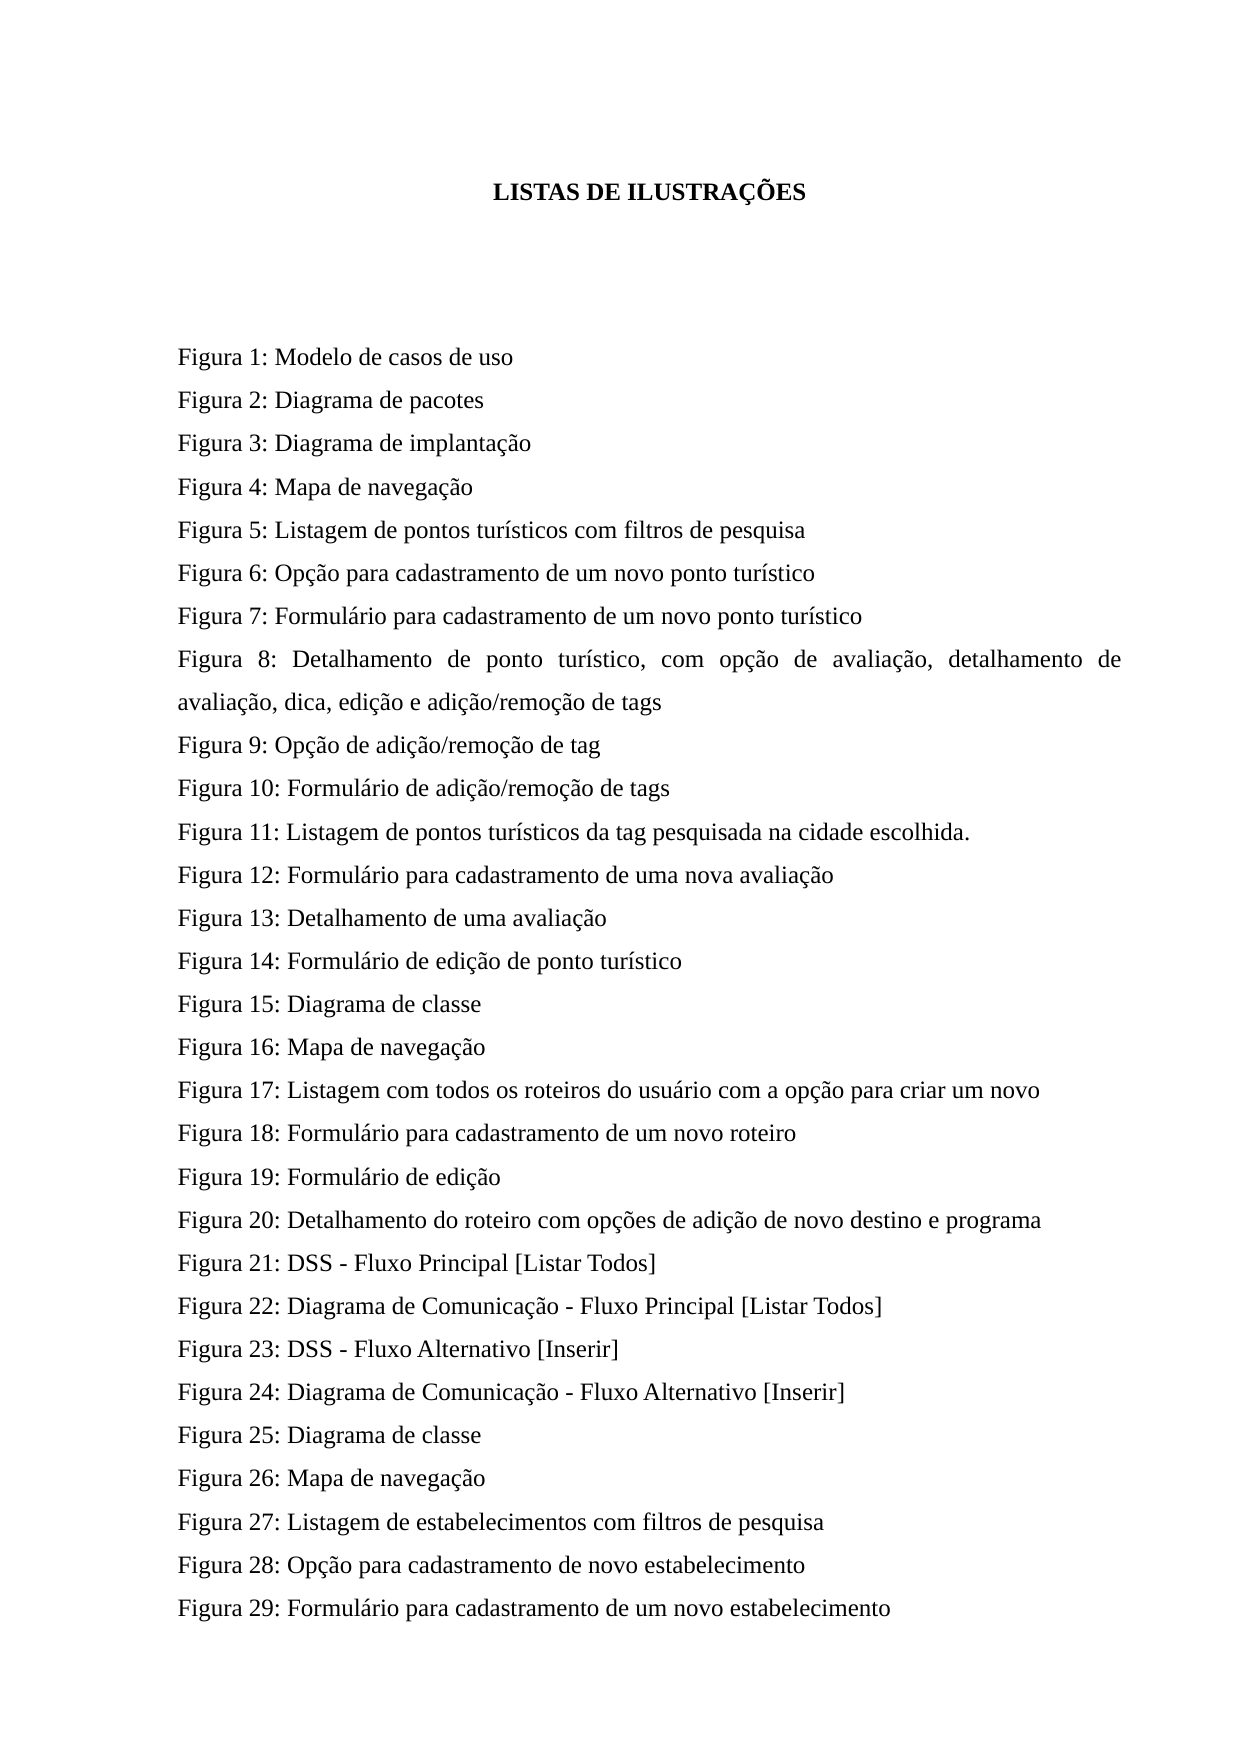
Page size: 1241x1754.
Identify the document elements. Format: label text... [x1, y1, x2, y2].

text Figura 17: Listagem com todos os roteiros do usuário com a opção para criar um novo [177, 1075, 1122, 1104]
text Figura 28: Opção para cadastramento de novo estabelecimento [177, 1550, 1122, 1578]
text Figura 13: Detalhamento de uma avaliação [177, 903, 1122, 932]
text Figura 21: DSS - Fluxo Principal [Listar Todos] [177, 1248, 1122, 1277]
text Figura 29: Formulário para cadastramento de um novo estabelecimento [177, 1593, 1122, 1622]
text Figura 14: Formulário de edição de ponto turístico [177, 946, 1122, 975]
text Figura 18: Formulário para cadastramento de um novo roteiro [177, 1118, 1122, 1147]
text Figura 23: DSS - Fluxo Alternativo [Inserir] [177, 1334, 1122, 1363]
text Figura 10: Formulário de adição/remoção de tags [177, 773, 1122, 802]
text Figura 26: Mapa de navegação [177, 1463, 1122, 1492]
text Figura 6: Opção para cadastramento de um novo ponto turístico [177, 558, 1122, 587]
text Figura 4: Mapa de navegação [177, 472, 1122, 500]
text Figura 15: Diagrama de classe [177, 989, 1122, 1018]
text Figura 25: Diagrama de classe [177, 1420, 1122, 1449]
text LISTAS DE ILUSTRAÇÕES [177, 177, 1122, 206]
text Figura 22: Diagrama de Comunicação - Fluxo Principal [Listar Todos] [177, 1291, 1122, 1320]
text Figura 2: Diagrama de pacotes [177, 385, 1122, 414]
text Figura 1: Modelo de casos de uso [177, 342, 1122, 371]
text Figura 5: Listagem de pontos turísticos com filtros de pesquisa [177, 515, 1122, 543]
text Figura 27: Listagem de estabelecimentos com filtros de pesquisa [177, 1507, 1122, 1535]
text Figura 20: Detalhamento do roteiro com opções de adição de novo destino e programa [177, 1205, 1122, 1233]
text Figura 24: Diagrama de Comunicação - Fluxo Alternativo [Inserir] [177, 1377, 1122, 1406]
text Figura 19: Formulário de edição [177, 1162, 1122, 1190]
text Figura 9: Opção de adição/remoção de tag [177, 730, 1122, 759]
text Figura 12: Formulário para cadastramento de uma nova avaliação [177, 860, 1122, 888]
text Figura 16: Mapa de navegação [177, 1032, 1122, 1061]
text Figura 3: Diagrama de implantação [177, 428, 1122, 457]
text Figura 7: Formulário para cadastramento de um novo ponto turístico [177, 601, 1122, 630]
text Figura 8: Detalhamento de ponto turístico, com opção de avaliação, detalhamento de avaliação, dica, edição e adição/remoção de tags [177, 644, 1122, 716]
text Figura 11: Listagem de pontos turísticos da tag pesquisada na cidade escolhida. [177, 817, 1122, 845]
